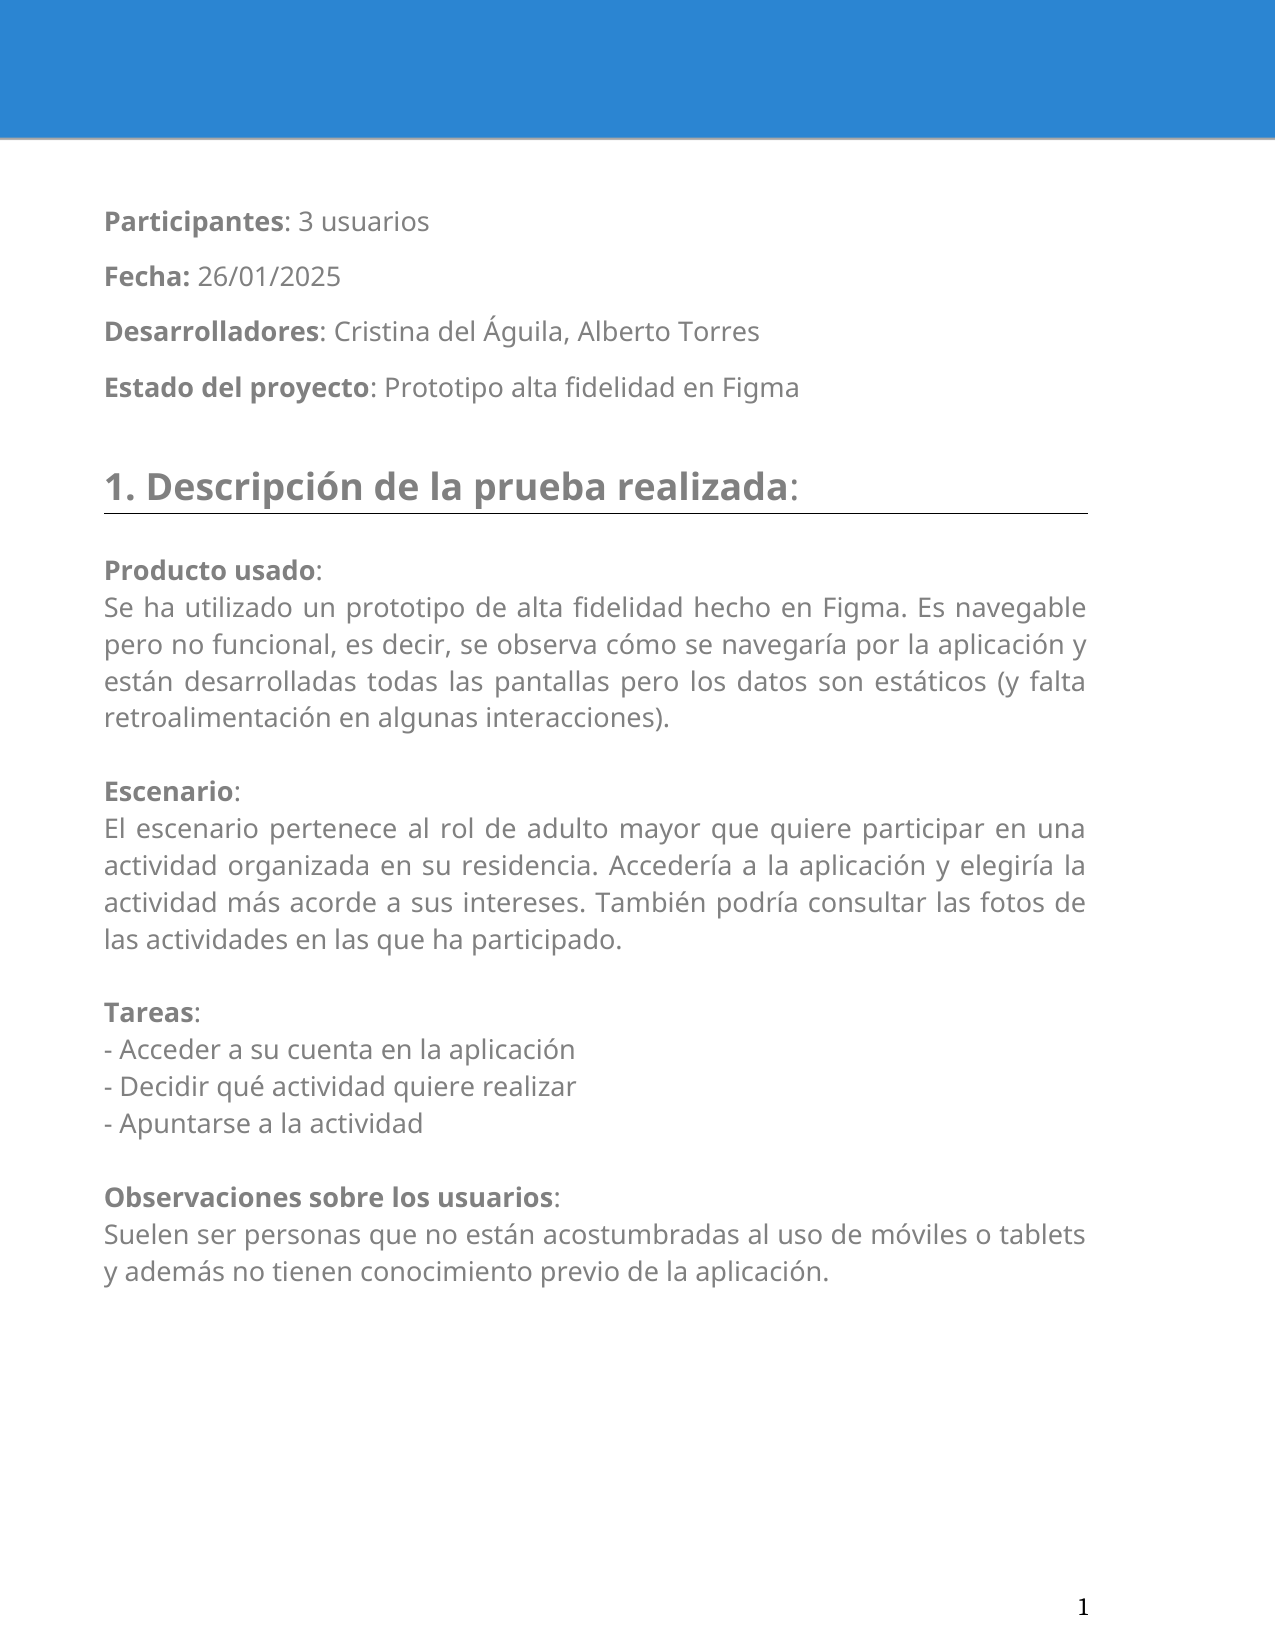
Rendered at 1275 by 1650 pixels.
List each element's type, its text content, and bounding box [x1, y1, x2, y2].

text Fecha: 26/01/2025 [103, 257, 1138, 294]
text Tareas: [103, 994, 1088, 1031]
text Se ha utilizado un prototipo de alta fidelidad hecho en Figma. Es navegable pero no funcional, es decir, se observa cómo se navegaría por la aplicación y están desarrolladas todas las pantallas pero los datos son estáticos (y falta retroalimentación en algunas interacciones). [103, 588, 1088, 736]
text - Acceder a su cuenta en la aplicación [103, 1031, 1088, 1068]
text Estado del proyecto: Prototipo alta fidelidad en Figma [103, 368, 1138, 405]
text - Apuntarse a la actividad [103, 1104, 1088, 1141]
text El escenario pertenece al rol de adulto mayor que quiere participar en una actividad organizada en su residencia. Accedería a la aplicación y elegiría la actividad más acorde a sus intereses. También podría consultar las fotos de las actividades en las que ha participado. [103, 809, 1088, 957]
text Suelen ser personas que no están acostumbradas al uso de móviles o tablets y además no tienen conocimiento previo de la aplicación. [103, 1215, 1088, 1289]
text Desarrolladores: Cristina del Águila, Alberto Torres [103, 313, 1138, 350]
text - Decidir qué actividad quiere realizar [103, 1068, 1088, 1104]
text Observaciones sobre los usuarios: [103, 1178, 1088, 1215]
text Participantes: 3 usuarios [103, 202, 1138, 239]
text Escenario: [103, 773, 1088, 809]
text 1. Descripción de la prueba realizada: [103, 460, 1088, 514]
text Producto usado: [103, 551, 1088, 588]
